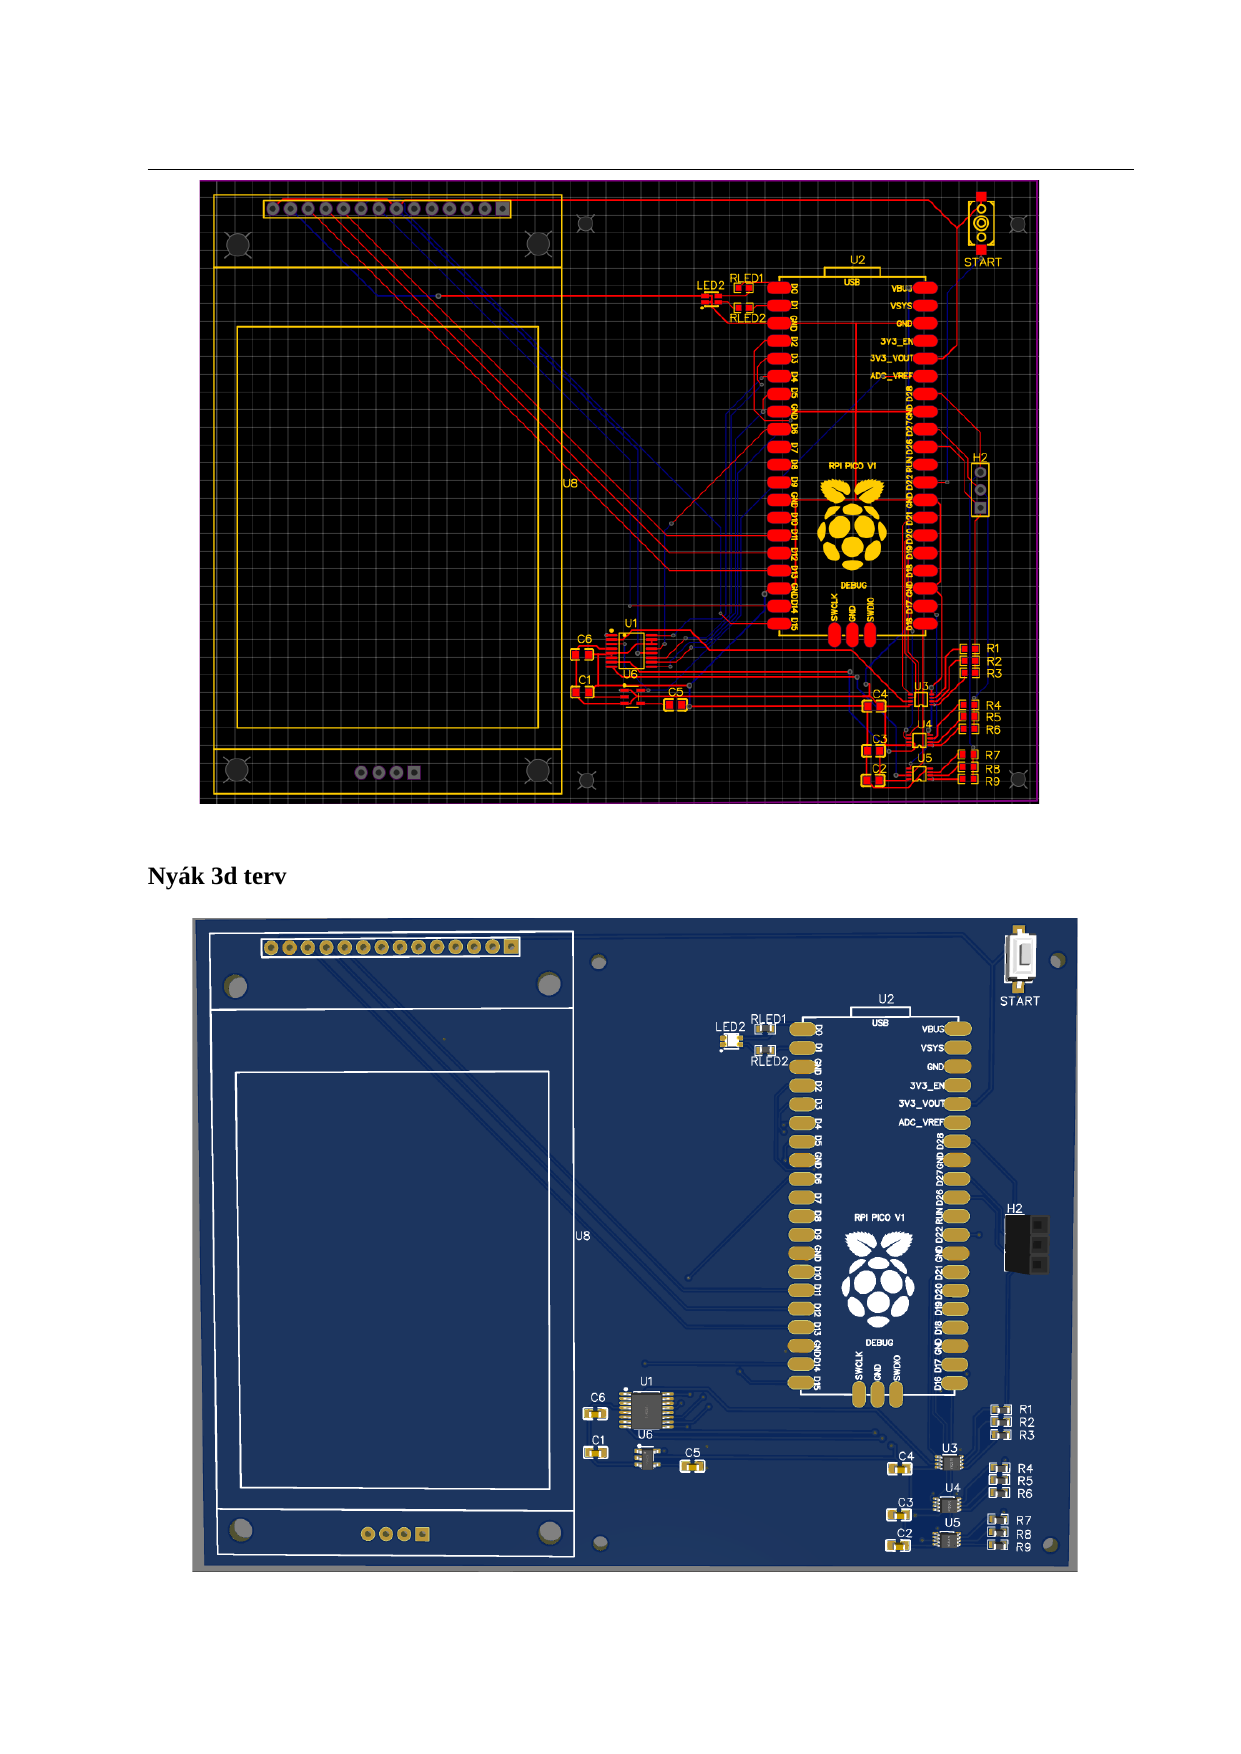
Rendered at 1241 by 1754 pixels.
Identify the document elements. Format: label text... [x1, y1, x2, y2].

subtitle Nyák 3d terv [148, 861, 1122, 890]
picture [192, 918, 1078, 1572]
picture [199, 180, 1040, 804]
